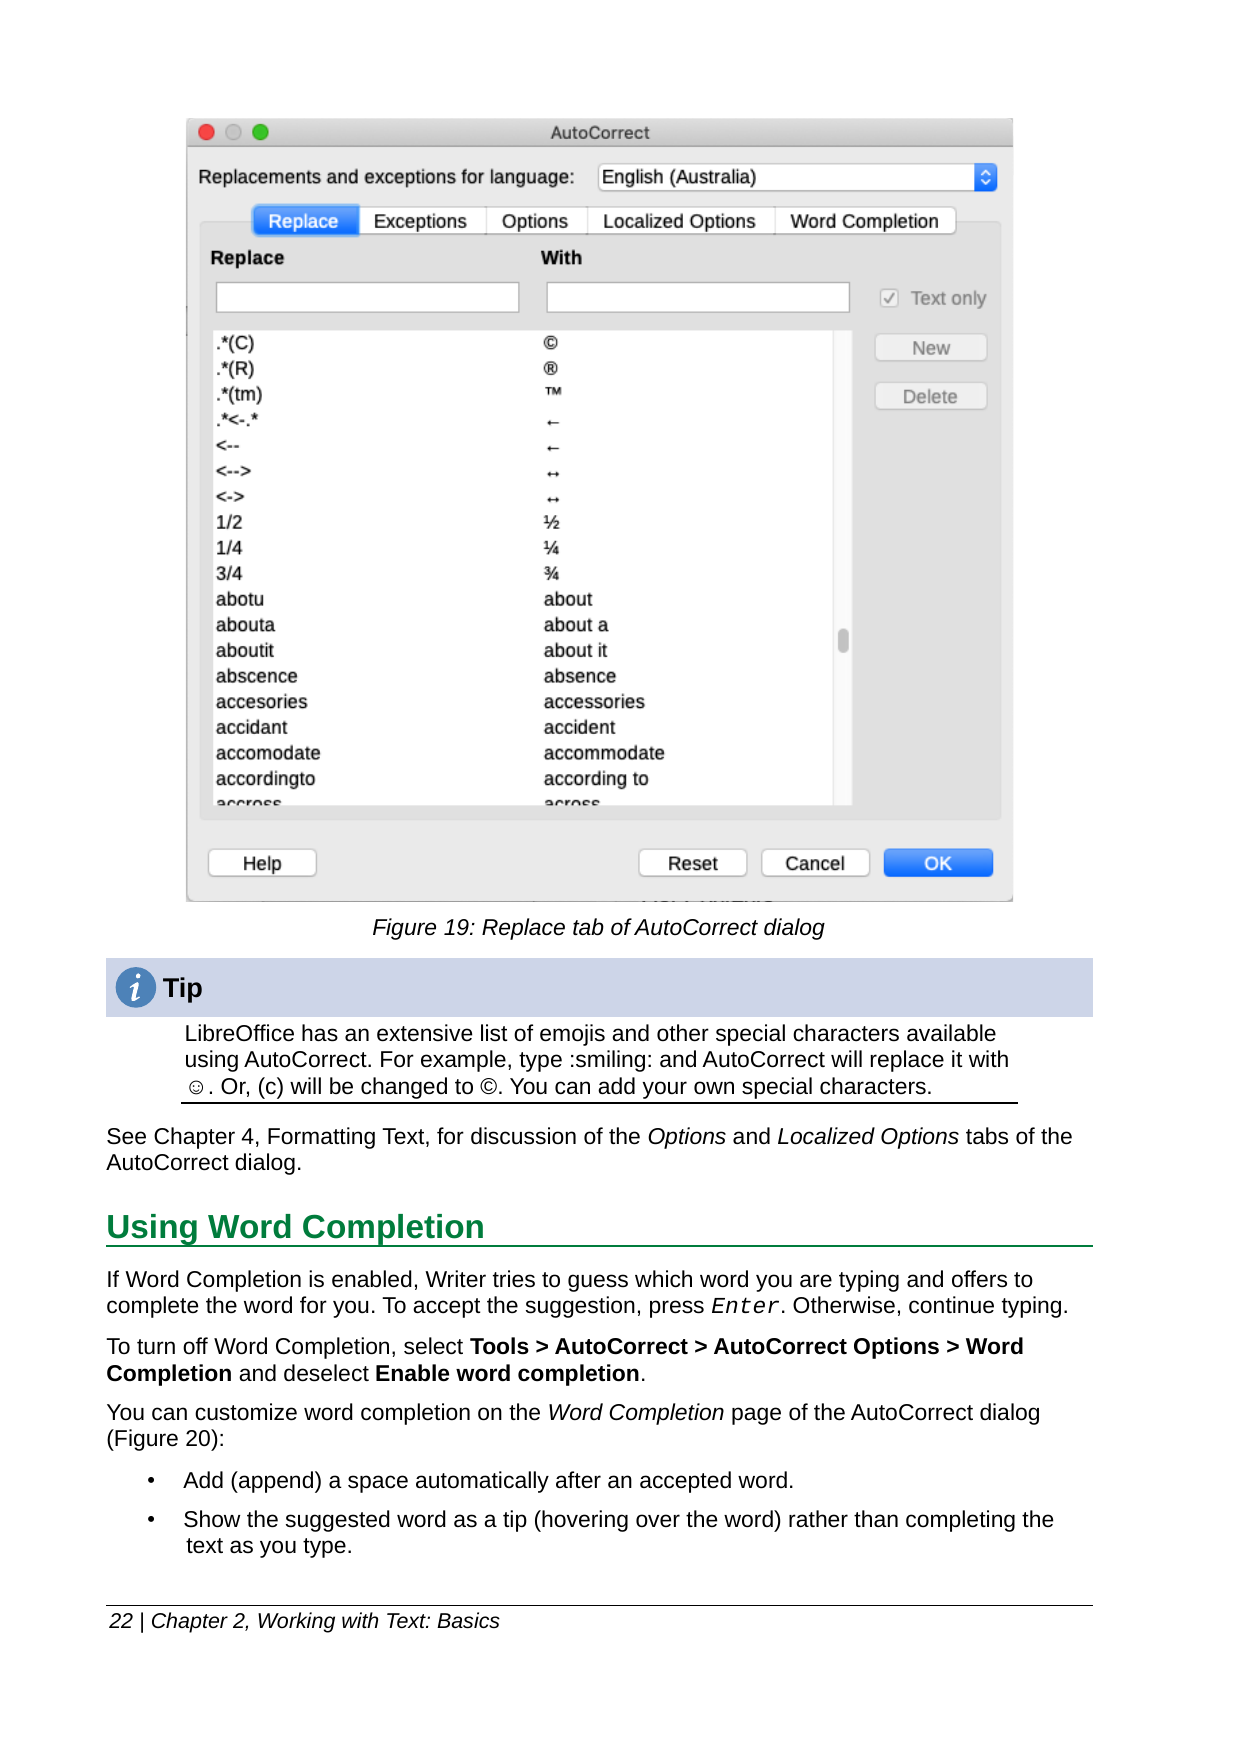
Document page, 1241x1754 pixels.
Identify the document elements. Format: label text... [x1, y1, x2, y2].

subtitle Using Word Completion [106, 1207, 1093, 1245]
text LibreOffice has an extensive list of emojis and other special characters available using AutoCorrect. For example, type :smiling: and AutoCorrect will replace it with ☺. Or, (c) will be changed to ©. You can add your own special characters. [181, 1017, 1018, 1102]
text If Word Completion is enabled, Writer tries to guess which word you are typing and offers to complete the word for you. To accept the suggestion, press Enter. Otherwise, continue typing. [106, 1266, 1093, 1321]
list You can customize word completion on the Word Completion page of the AutoCorrect dialog (Figure 20): [106, 1398, 1093, 1451]
text Figure 19: Replace tab of AutoCorrect dialog [185, 914, 1014, 940]
list Add (append) a space automatically after an accepted word. [144, 1464, 1093, 1493]
picture [185, 118, 1014, 902]
text See Chapter 4, Formatting Text, for discussion of the Options and Localized Options tabs of the AutoCorrect dialog. [106, 1123, 1093, 1176]
text To turn off Word Completion, select Tools > AutoCorrect > AutoCorrect Options > Word Completion and deselect Enable word completion. [106, 1333, 1093, 1386]
list Show the suggested word as a tip (hovering over the word) rather than completing the text as you type. [144, 1503, 1093, 1561]
subtitle Tip [106, 958, 1093, 1017]
